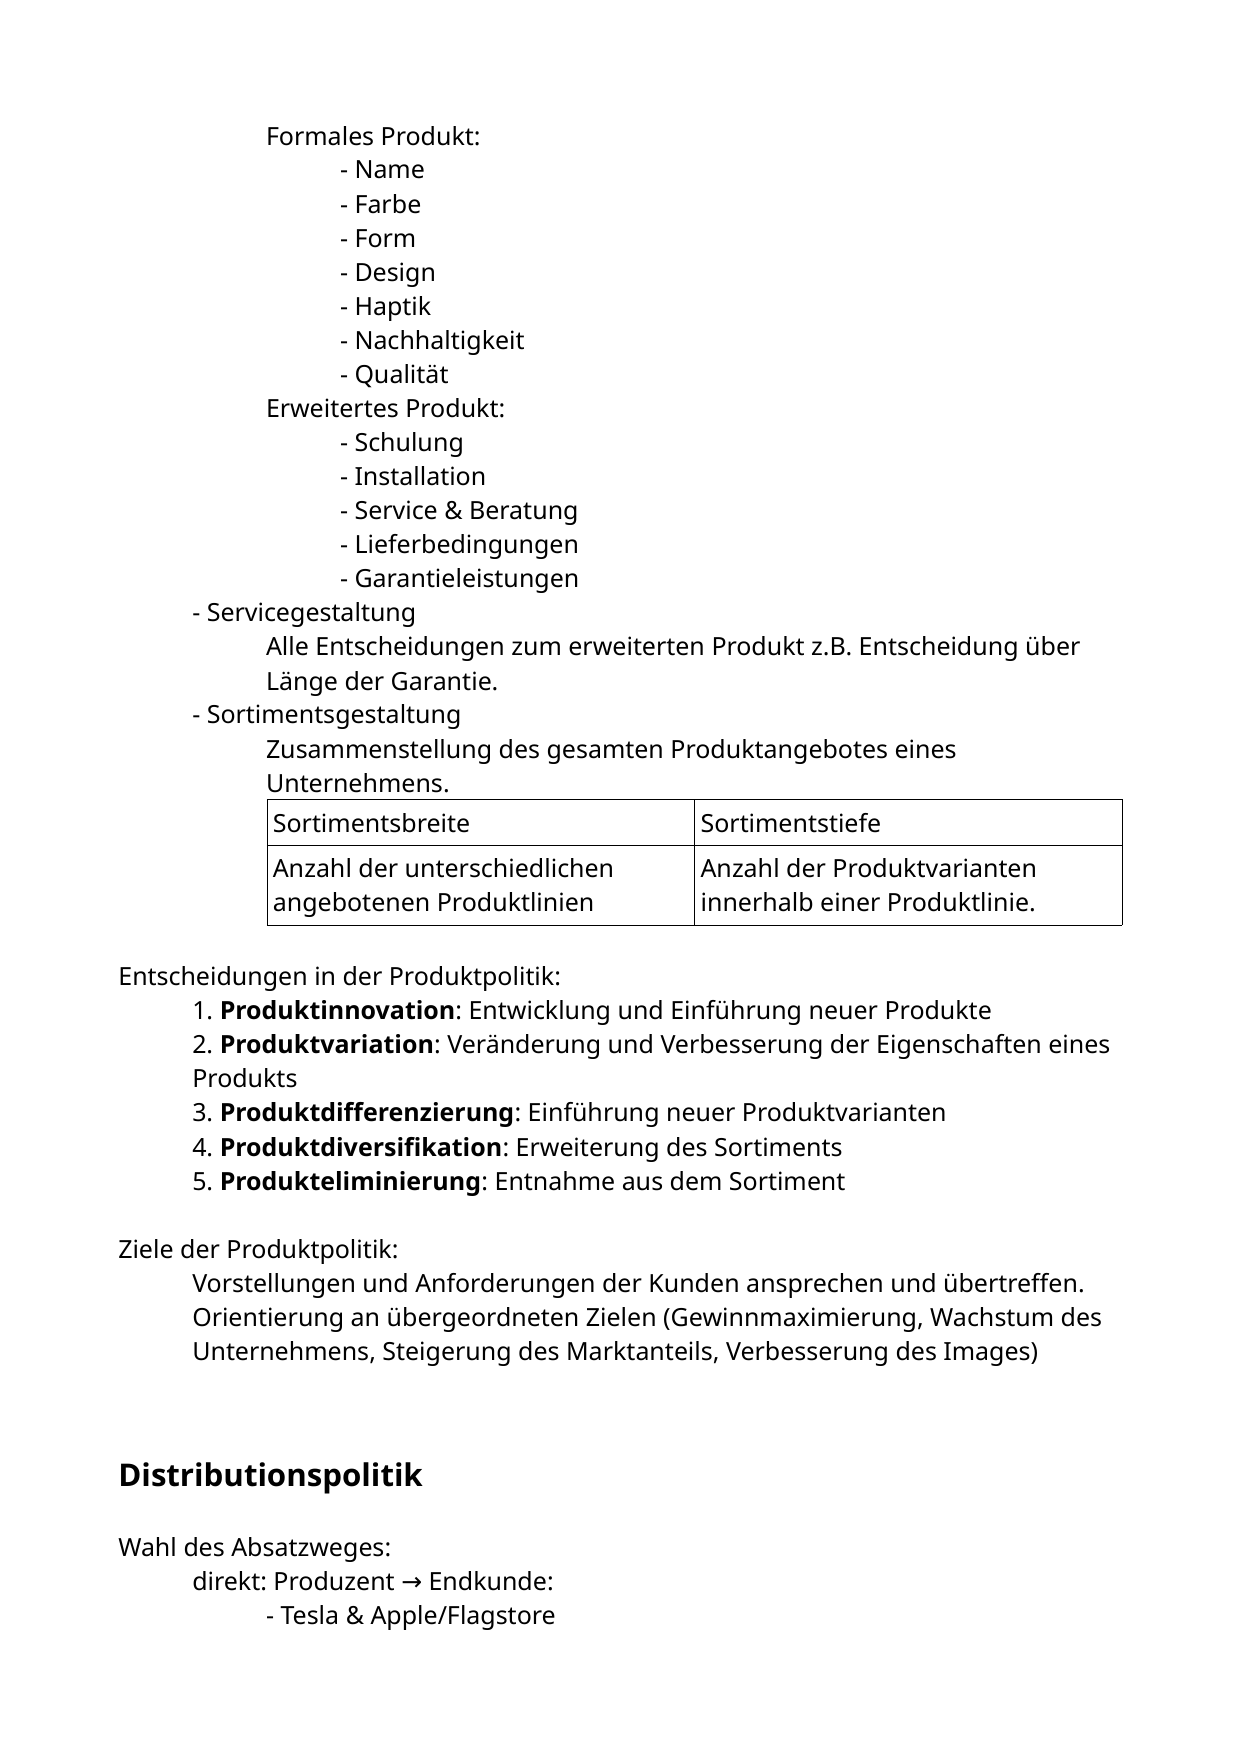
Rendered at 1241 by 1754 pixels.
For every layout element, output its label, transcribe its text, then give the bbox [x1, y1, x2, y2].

text Entscheidungen in der Produktpolitik: [118, 959, 1122, 993]
text 1. Produktinnovation: Entwicklung und Einführung neuer Produkte [192, 993, 1122, 1027]
table_cell Anzahl der unterschiedlichen angebotenen Produktlinien [268, 846, 694, 925]
text - Haptik [340, 288, 1122, 322]
text - Design [340, 254, 1122, 288]
text - Service & Beratung [340, 493, 1122, 527]
text 5. Produkteliminierung: Entnahme aus dem Sortiment [192, 1163, 1122, 1197]
text Formales Produkt: [266, 118, 1122, 152]
text - Garantieleistungen [340, 561, 1122, 595]
text Orientierung an übergeordneten Zielen (Gewinnmaximierung, Wachstum des Unternehmens, Steigerung des Marktanteils, Verbesserung des Images) [192, 1299, 1122, 1368]
text - Installation [340, 459, 1122, 493]
table_cell Anzahl der Produktvarianten innerhalb einer Produktlinie. [695, 846, 1122, 925]
text Distributionspolitik [118, 1453, 1122, 1495]
text 2. Produktvariation: Veränderung und Verbesserung der Eigenschaften eines Produkts [192, 1027, 1122, 1095]
text - Form [340, 220, 1122, 254]
text direkt: Produzent → Endkunde: [192, 1563, 1122, 1597]
text - Schulung [340, 425, 1122, 459]
text Wahl des Absatzweges: [118, 1529, 1122, 1563]
text - Sortimentsgestaltung [192, 697, 1122, 731]
text - Tesla & Apple/Flagstore [266, 1597, 1122, 1632]
table_header Sortimentstiefe [695, 800, 1122, 845]
text Erweitertes Produkt: [266, 391, 1122, 425]
text Zusammenstellung des gesamten Produktangebotes eines Unternehmens. [266, 731, 1122, 799]
text - Name [340, 152, 1122, 186]
text 4. Produktdiversifikation: Erweiterung des Sortiments [192, 1129, 1122, 1163]
text - Farbe [340, 186, 1122, 220]
text Vorstellungen und Anforderungen der Kunden ansprechen und übertreffen. [192, 1265, 1122, 1299]
text 3. Produktdifferenzierung: Einführung neuer Produktvarianten [192, 1095, 1122, 1129]
text Alle Entscheidungen zum erweiterten Produkt z.B. Entscheidung über Länge der Garantie. [266, 629, 1122, 697]
text Ziele der Produktpolitik: [118, 1231, 1122, 1265]
text - Qualität [340, 357, 1122, 391]
text - Nachhaltigkeit [340, 322, 1122, 357]
table_header Sortimentsbreite [268, 800, 694, 845]
text - Lieferbedingungen [340, 527, 1122, 561]
text - Servicegestaltung [192, 595, 1122, 629]
